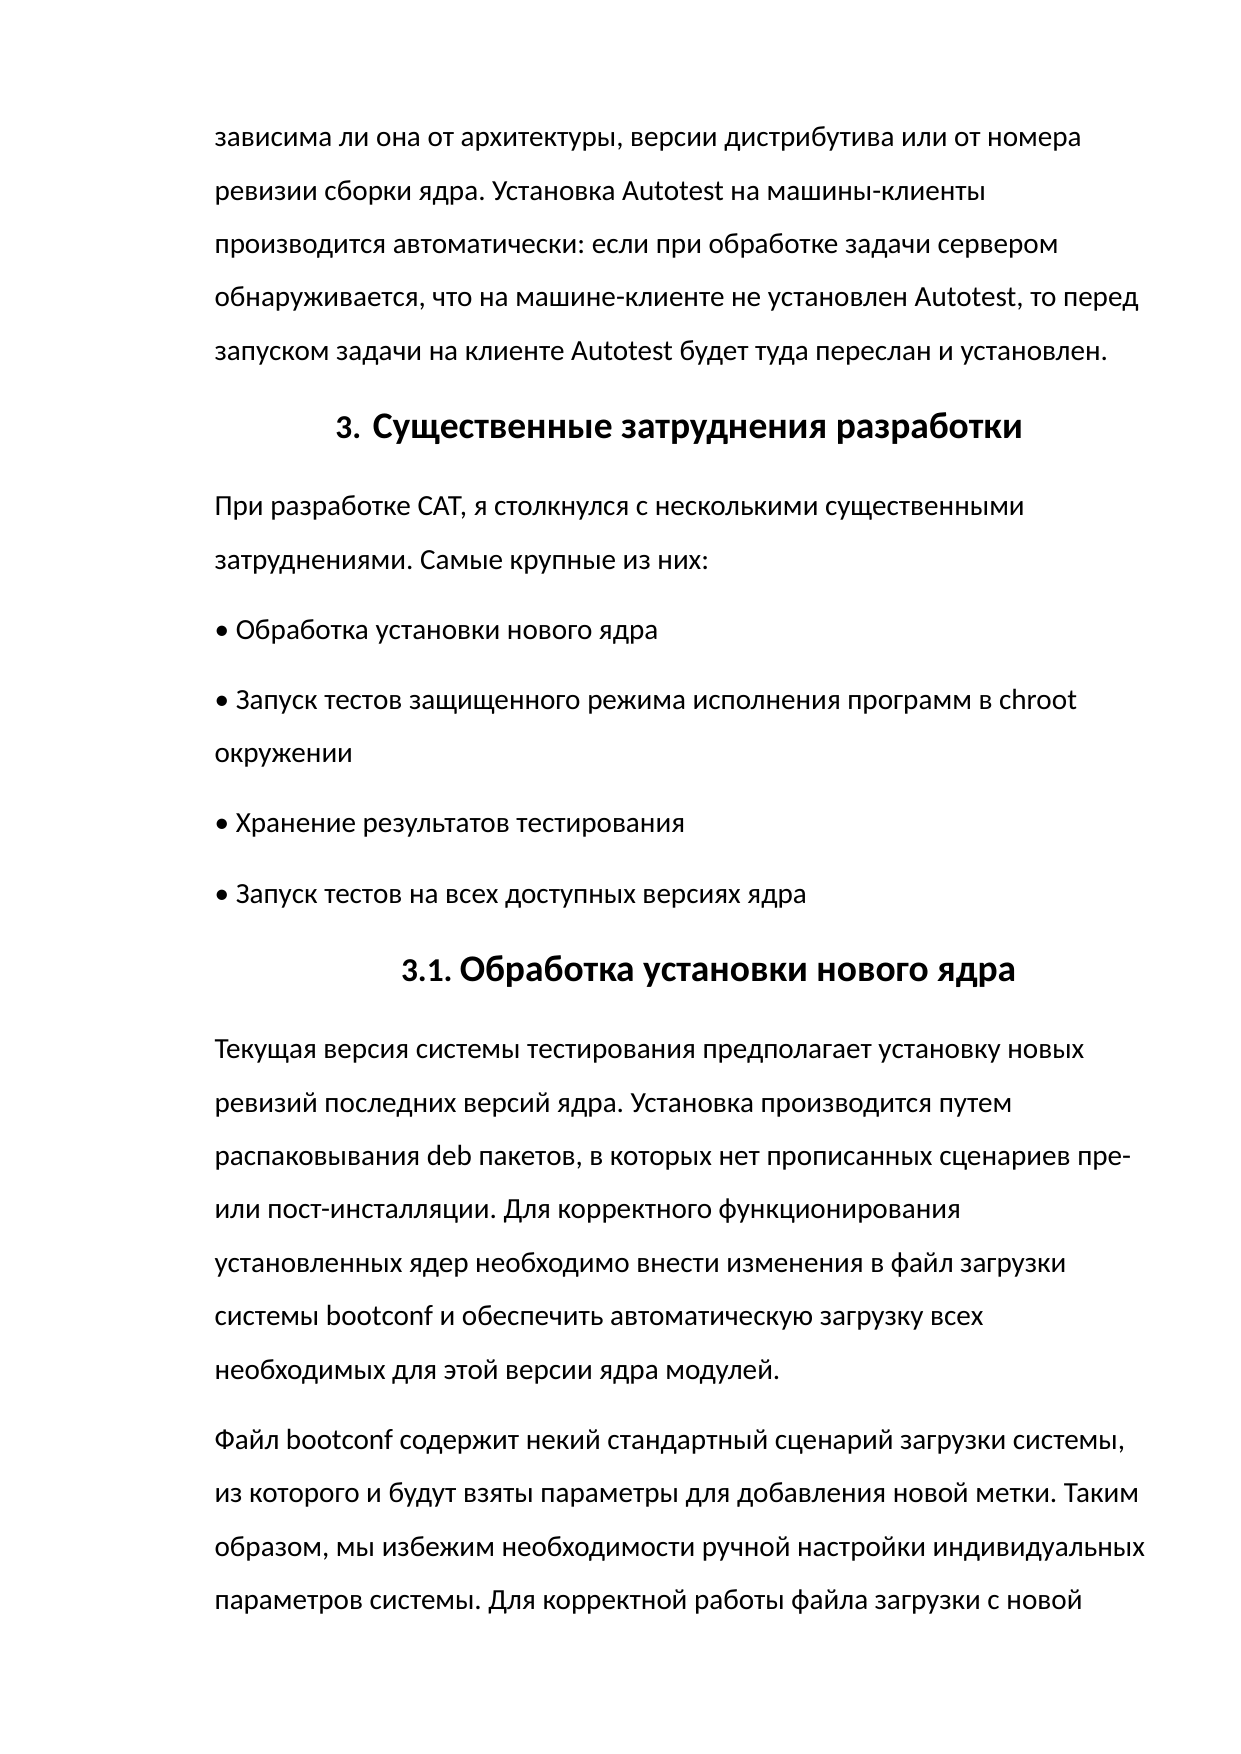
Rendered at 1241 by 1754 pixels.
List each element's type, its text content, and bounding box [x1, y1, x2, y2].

list Существенные затруднения разработки [207, 402, 1152, 448]
text Файл bootconf содержит некий стандартный сценарий загрузки системы, из которого и будут взяты параметры для добавления новой метки. Таким образом, мы избежим необходимости ручной настройки индивидуальных параметров системы. Для корректной работы файла загрузки с новой [214, 1421, 1152, 1617]
text зависима ли она от архитектуры, версии дистрибутива или от номера ревизии сборки ядра. Установка Autotest на машины-клиенты производится автоматически: если при обработке задачи сервером обнаруживается, что на машине-клиенте не установлен Autotest, то перед запуском задачи на клиенте Autotest будет туда переслан и установлен. [214, 118, 1152, 367]
list Обработка установки нового ядра [266, 945, 1152, 991]
text • Запуск тестов защищенного режима исполнения программ в chroot окружении [214, 681, 1152, 770]
text • Хранение результатов тестирования [214, 804, 1152, 840]
text Текущая версия системы тестирования предполагает установку новых ревизий последних версий ядра. Установка производится путем распаковывания deb пакетов, в которых нет прописанных сценариев пре- или пост-инсталляции. Для корректного функционирования установленных ядер необходимо внести изменения в файл загрузки системы bootconf и обеспечить автоматическую загрузку всех необходимых для этой версии ядра модулей. [214, 1030, 1152, 1386]
text При разработке САТ, я столкнулся с несколькими существенными затруднениями. Самые крупные из них: [214, 487, 1152, 576]
text • Запуск тестов на всех доступных версиях ядра [214, 875, 1152, 910]
text • Обработка установки нового ядра [214, 611, 1152, 647]
